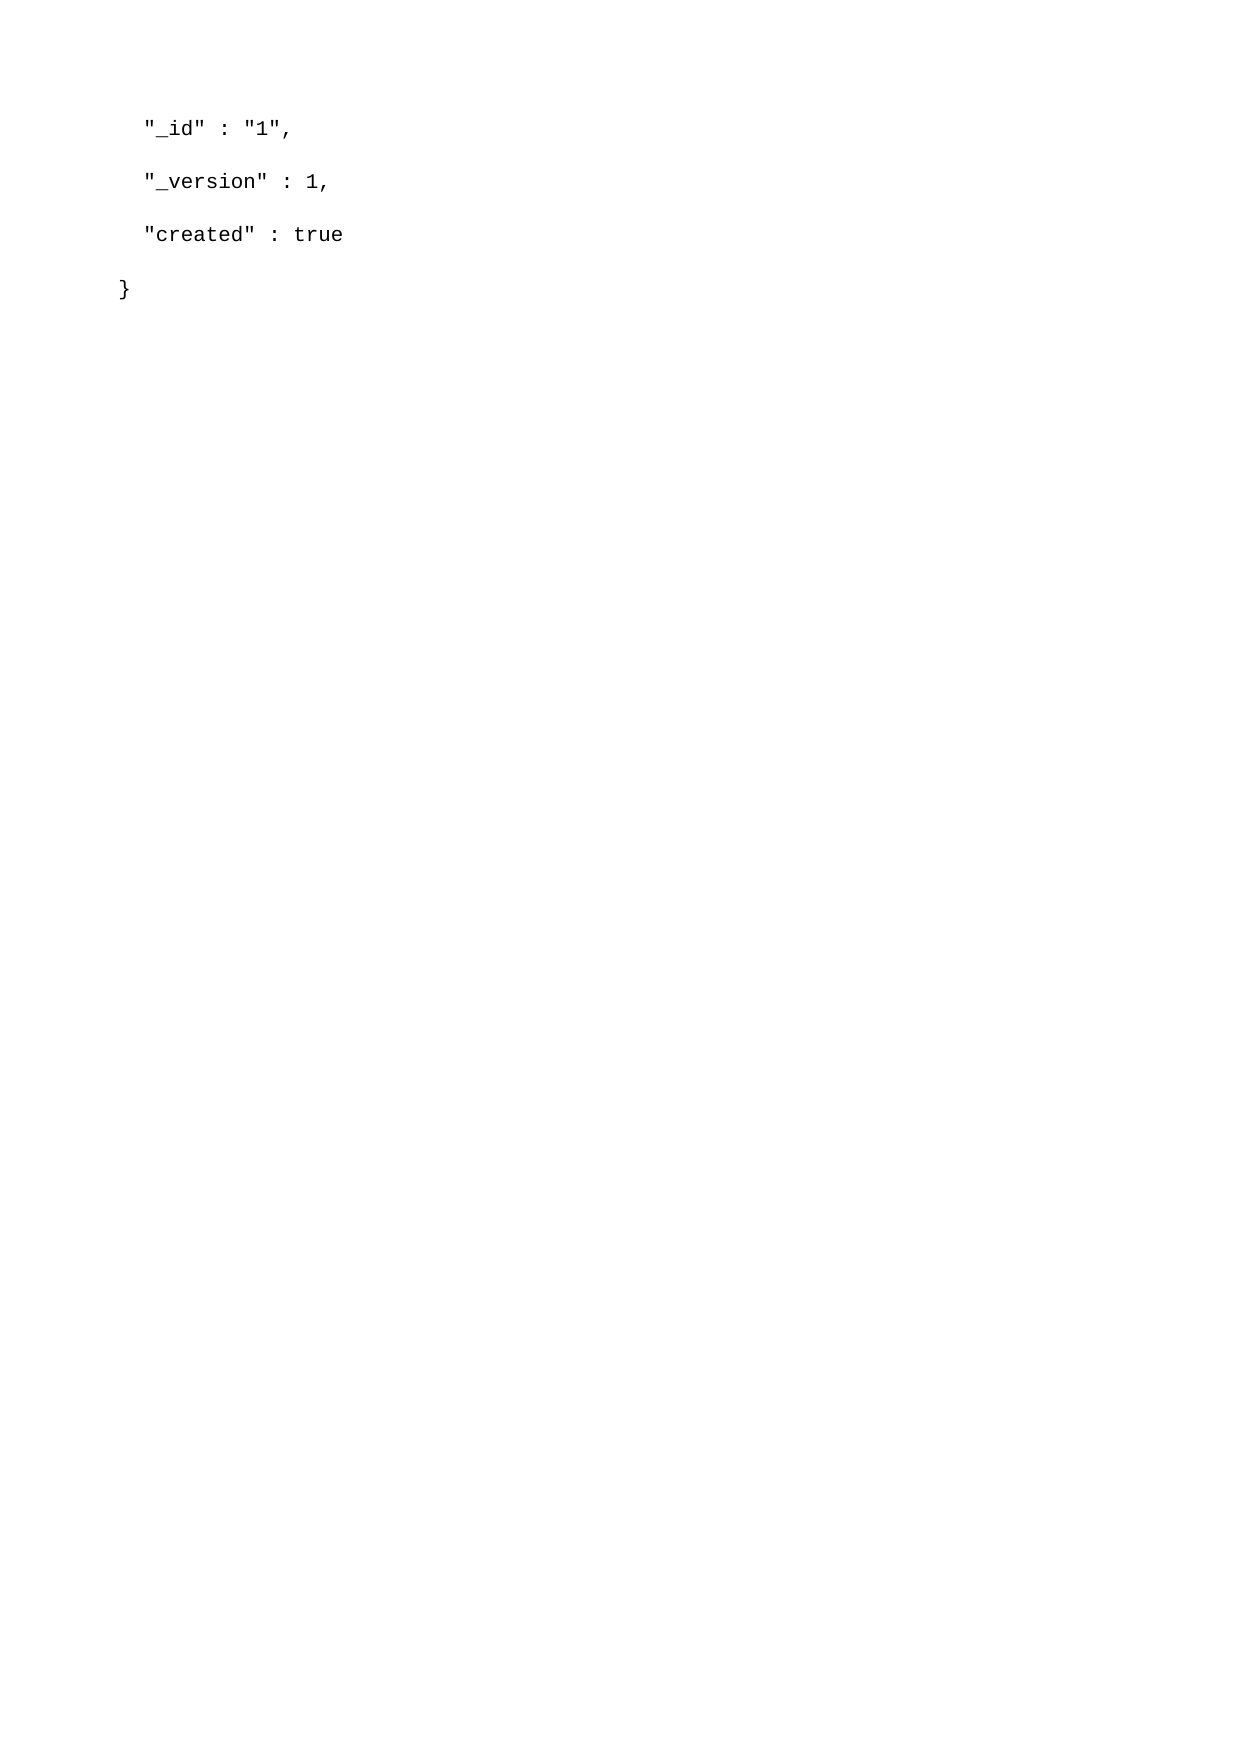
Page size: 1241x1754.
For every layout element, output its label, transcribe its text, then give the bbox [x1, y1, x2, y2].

text "_version" : 1, [118, 171, 1122, 195]
text "_id" : "1", [118, 118, 1122, 142]
text "created" : true [118, 224, 1122, 248]
text } [118, 277, 1122, 301]
